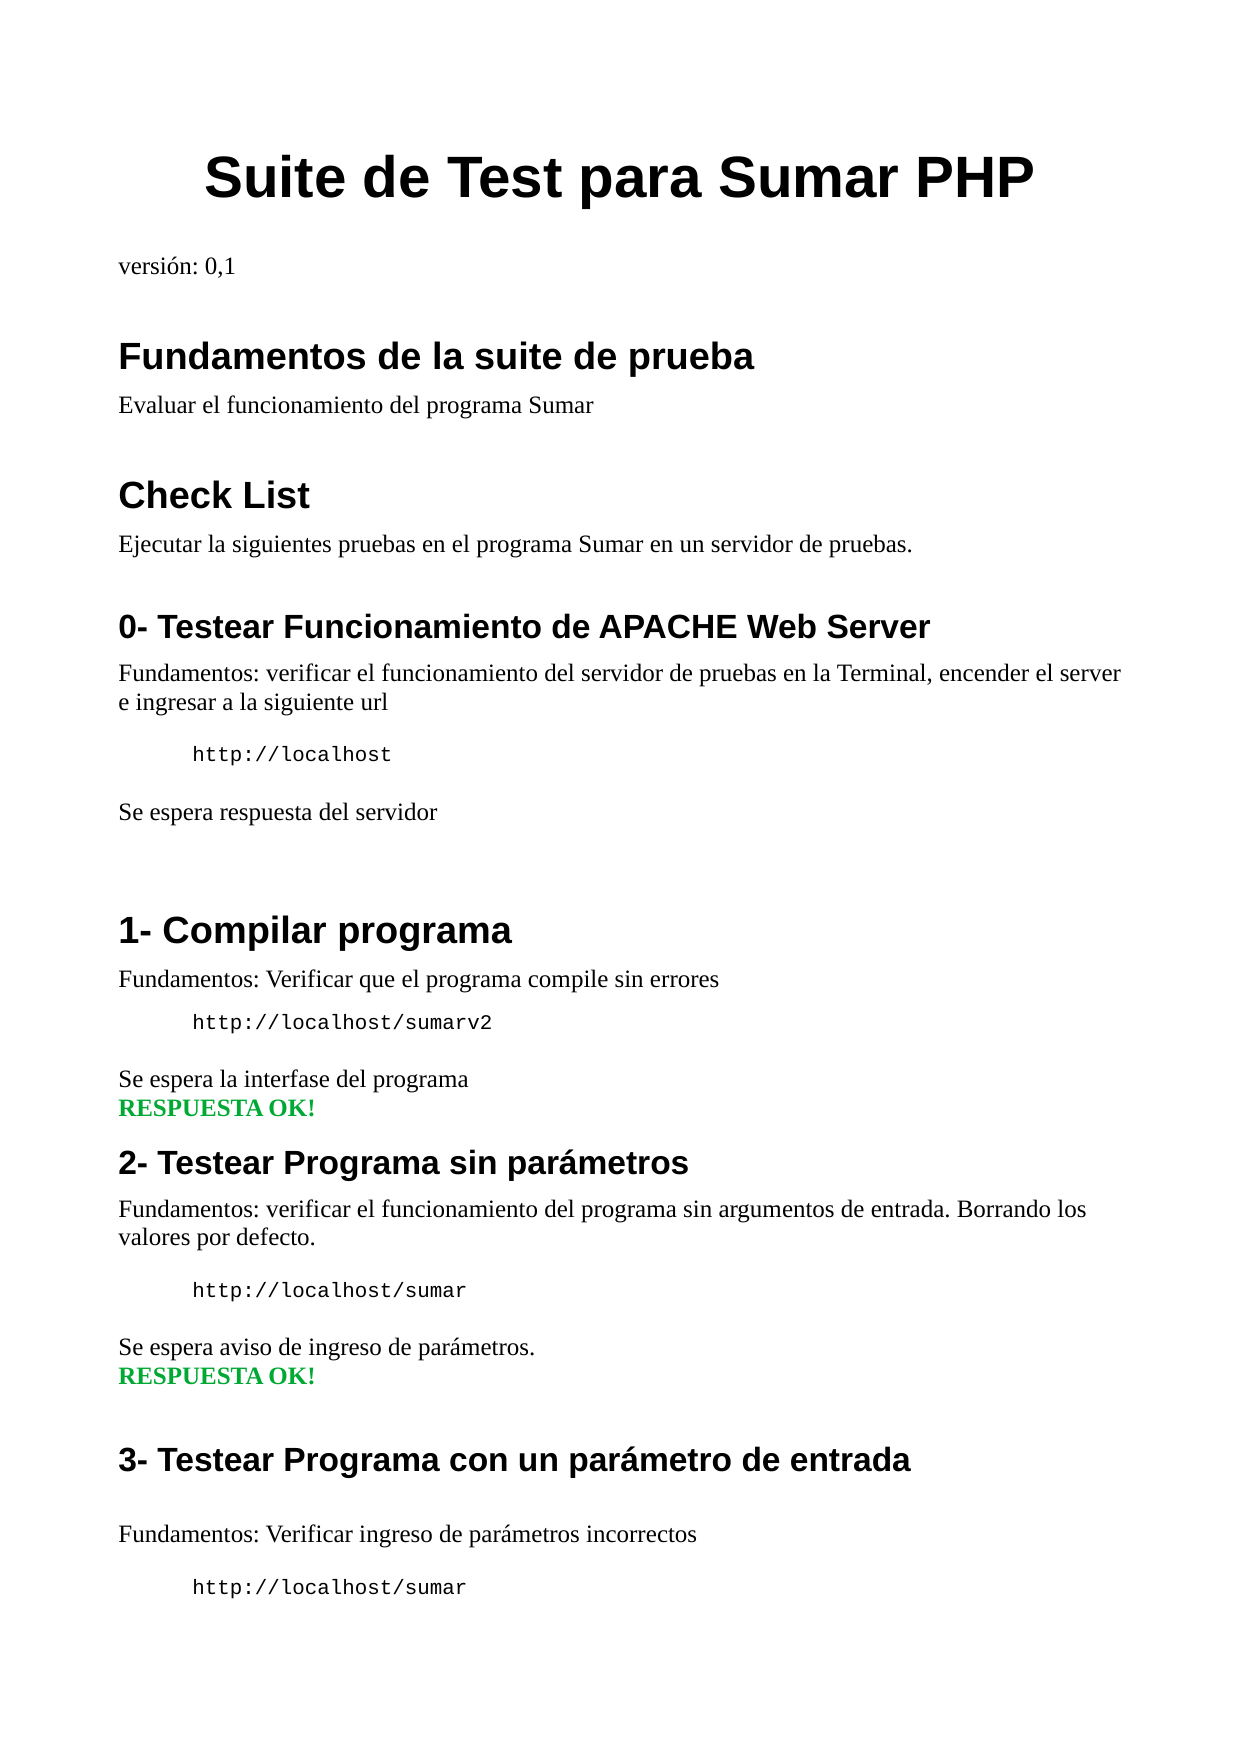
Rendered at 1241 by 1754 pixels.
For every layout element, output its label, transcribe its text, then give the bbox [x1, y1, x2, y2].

text http://localhost/sumarv2 [118, 1012, 1122, 1036]
subtitle 3- Testear Programa con un parámetro de entrada [118, 1439, 1122, 1478]
text Se espera respuesta del servidor [118, 797, 1122, 826]
subtitle 2- Testear Programa sin parámetros [118, 1143, 1122, 1181]
text http://localhost/sumar [118, 1280, 1122, 1304]
text http://localhost/sumar [118, 1577, 1122, 1601]
text Fundamentos: verificar el funcionamiento del programa sin argumentos de entrada. Borrando los valores por defecto. [118, 1194, 1122, 1251]
text Evaluar el funcionamiento del programa Sumar [118, 390, 1122, 419]
text http://localhost [118, 744, 1122, 768]
text versión: 0,1 [118, 251, 1122, 280]
subtitle Fundamentos de la suite de prueba [118, 334, 1122, 378]
text Ejecutar la siguientes pruebas en el programa Sumar en un servidor de pruebas. [118, 529, 1122, 557]
text RESPUESTA OK! [118, 1361, 1122, 1390]
text Se espera aviso de ingreso de parámetros. [118, 1332, 1122, 1361]
subtitle Check List [118, 473, 1122, 516]
text RESPUESTA OK! [118, 1093, 1122, 1122]
text Fundamentos: Verificar ingreso de parámetros incorrectos [118, 1519, 1122, 1548]
subtitle 1- Compilar programa [118, 908, 1122, 952]
text Fundamentos: Verificar que el programa compile sin errores [118, 964, 1122, 993]
subtitle 0- Testear Funcionamiento de APACHE Web Server [118, 607, 1122, 646]
text Fundamentos: verificar el funcionamiento del servidor de pruebas en la Terminal, encender el server e ingresar a la siguiente url [118, 658, 1122, 716]
title Suite de Test para Sumar PHP [118, 143, 1122, 210]
text Se espera la interfase del programa [118, 1064, 1122, 1093]
